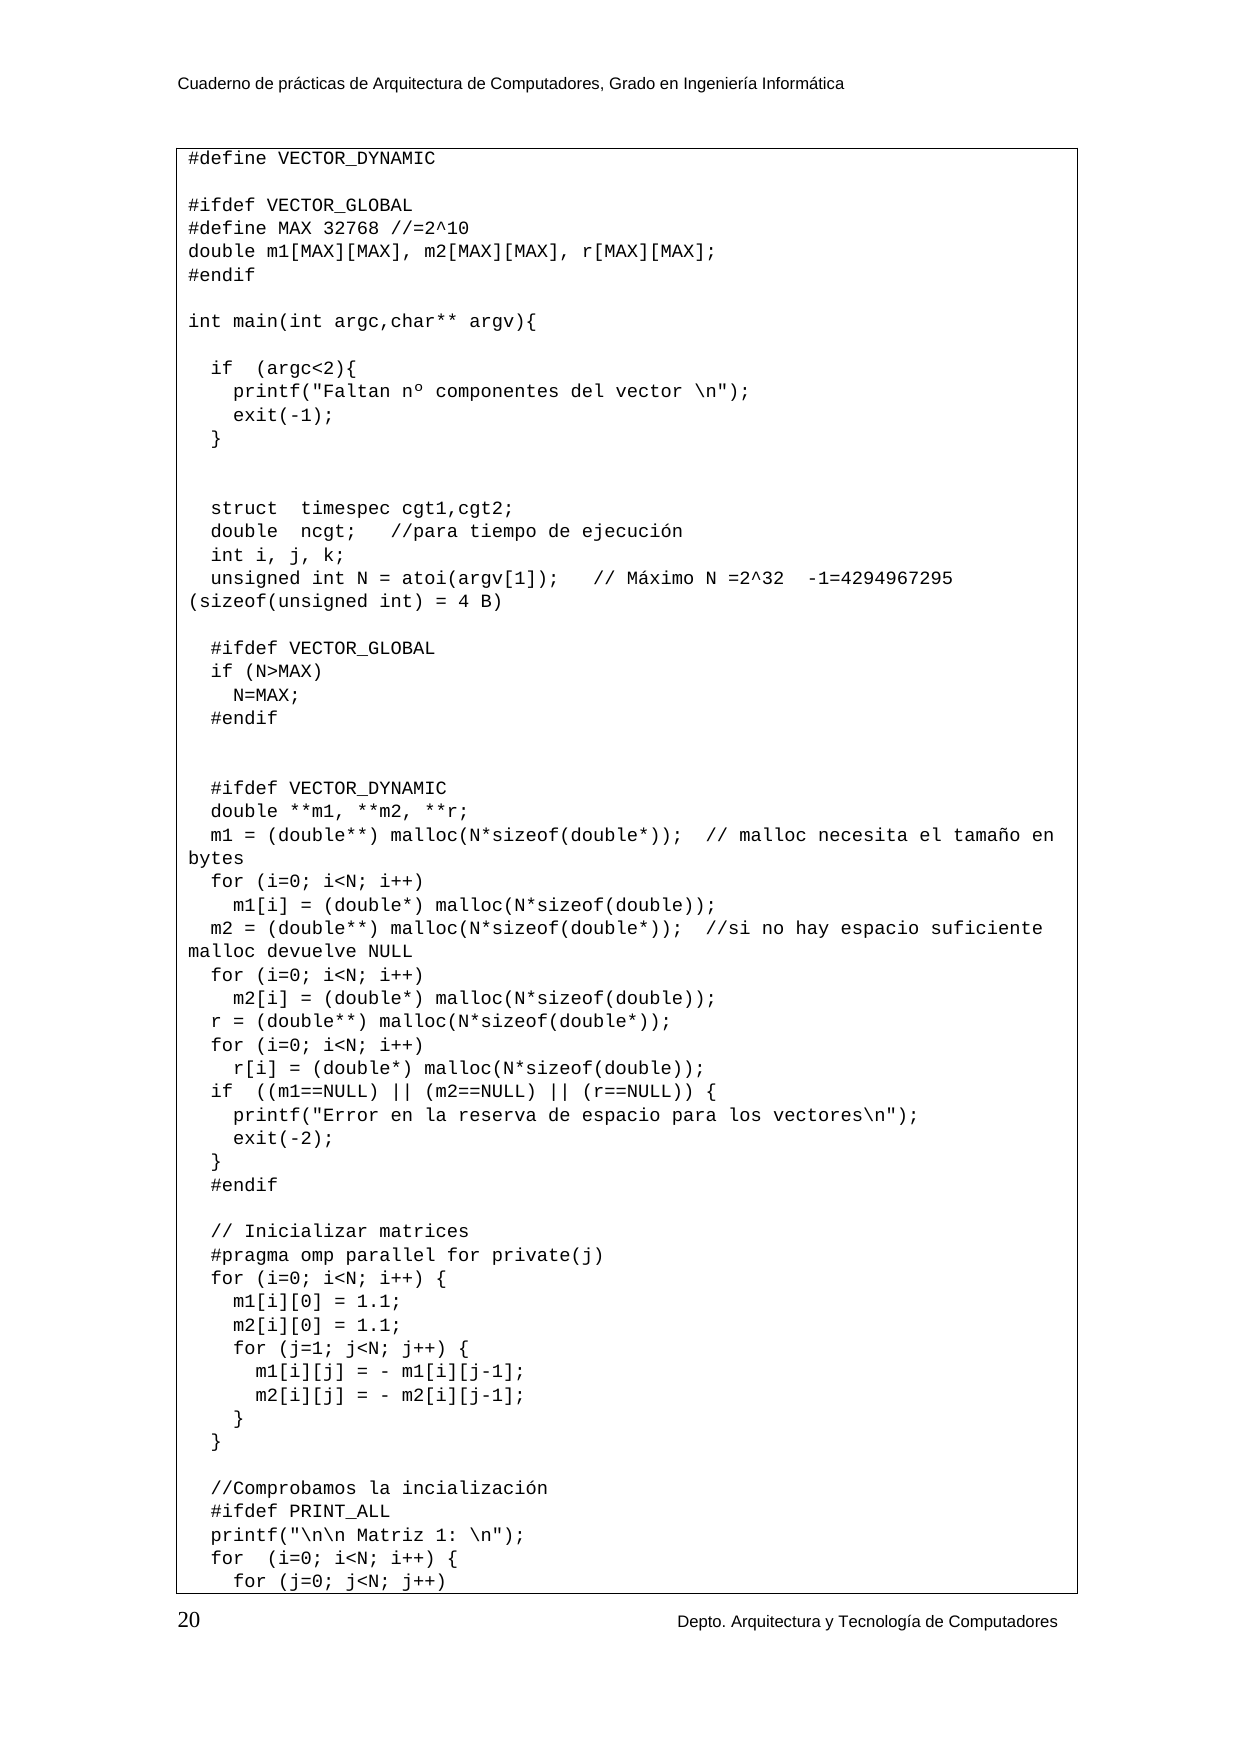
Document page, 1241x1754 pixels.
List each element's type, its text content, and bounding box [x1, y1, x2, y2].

table_header #define VECTOR_DYNAMIC #ifdef VECTOR_GLOBAL #define MAX 32768 //=2^10 double m1[MAX][MAX], m2[MAX][MAX], r[MAX][MAX]; #endif int main(int argc,char** argv){ if (argc<2){ printf("Faltan nº componentes del vector \n"); exit(-1); } struct timespec cgt1,cgt2; double ncgt; //para tiempo de ejecución int i, j, k; unsigned int N = atoi(argv[1]); // Máximo N =2^32 -1=4294967295 (sizeof(unsigned int) = 4 B) #ifdef VECTOR_GLOBAL if (N>MAX) N=MAX; #endif #ifdef VECTOR_DYNAMIC double **m1, **m2, **r; m1 = (double**) malloc(N*sizeof(double*)); // malloc necesita el tamaño en bytes for (i=0; i<N; i++) m1[i] = (double*) malloc(N*sizeof(double)); m2 = (double**) malloc(N*sizeof(double*)); //si no hay espacio suficiente malloc devuelve NULL for (i=0; i<N; i++) m2[i] = (double*) malloc(N*sizeof(double)); r = (double**) malloc(N*sizeof(double*)); for (i=0; i<N; i++) r[i] = (double*) malloc(N*sizeof(double)); if ((m1==NULL) || (m2==NULL) || (r==NULL)) { printf("Error en la reserva de espacio para los vectores\n"); exit(-2); } #endif // Inicializar matrices #pragma omp parallel for private(j) for (i=0; i<N; i++) { m1[i][0] = 1.1; m2[i][0] = 1.1; for (j=1; j<N; j++) { m1[i][j] = - m1[i][j-1]; m2[i][j] = - m2[i][j-1]; } } //Comprobamos la incialización #ifdef PRINT_ALL printf("\n\n Matriz 1: \n"); for (i=0; i<N; i++) { for (j=0; j<N; j++) [177, 149, 1077, 1593]
